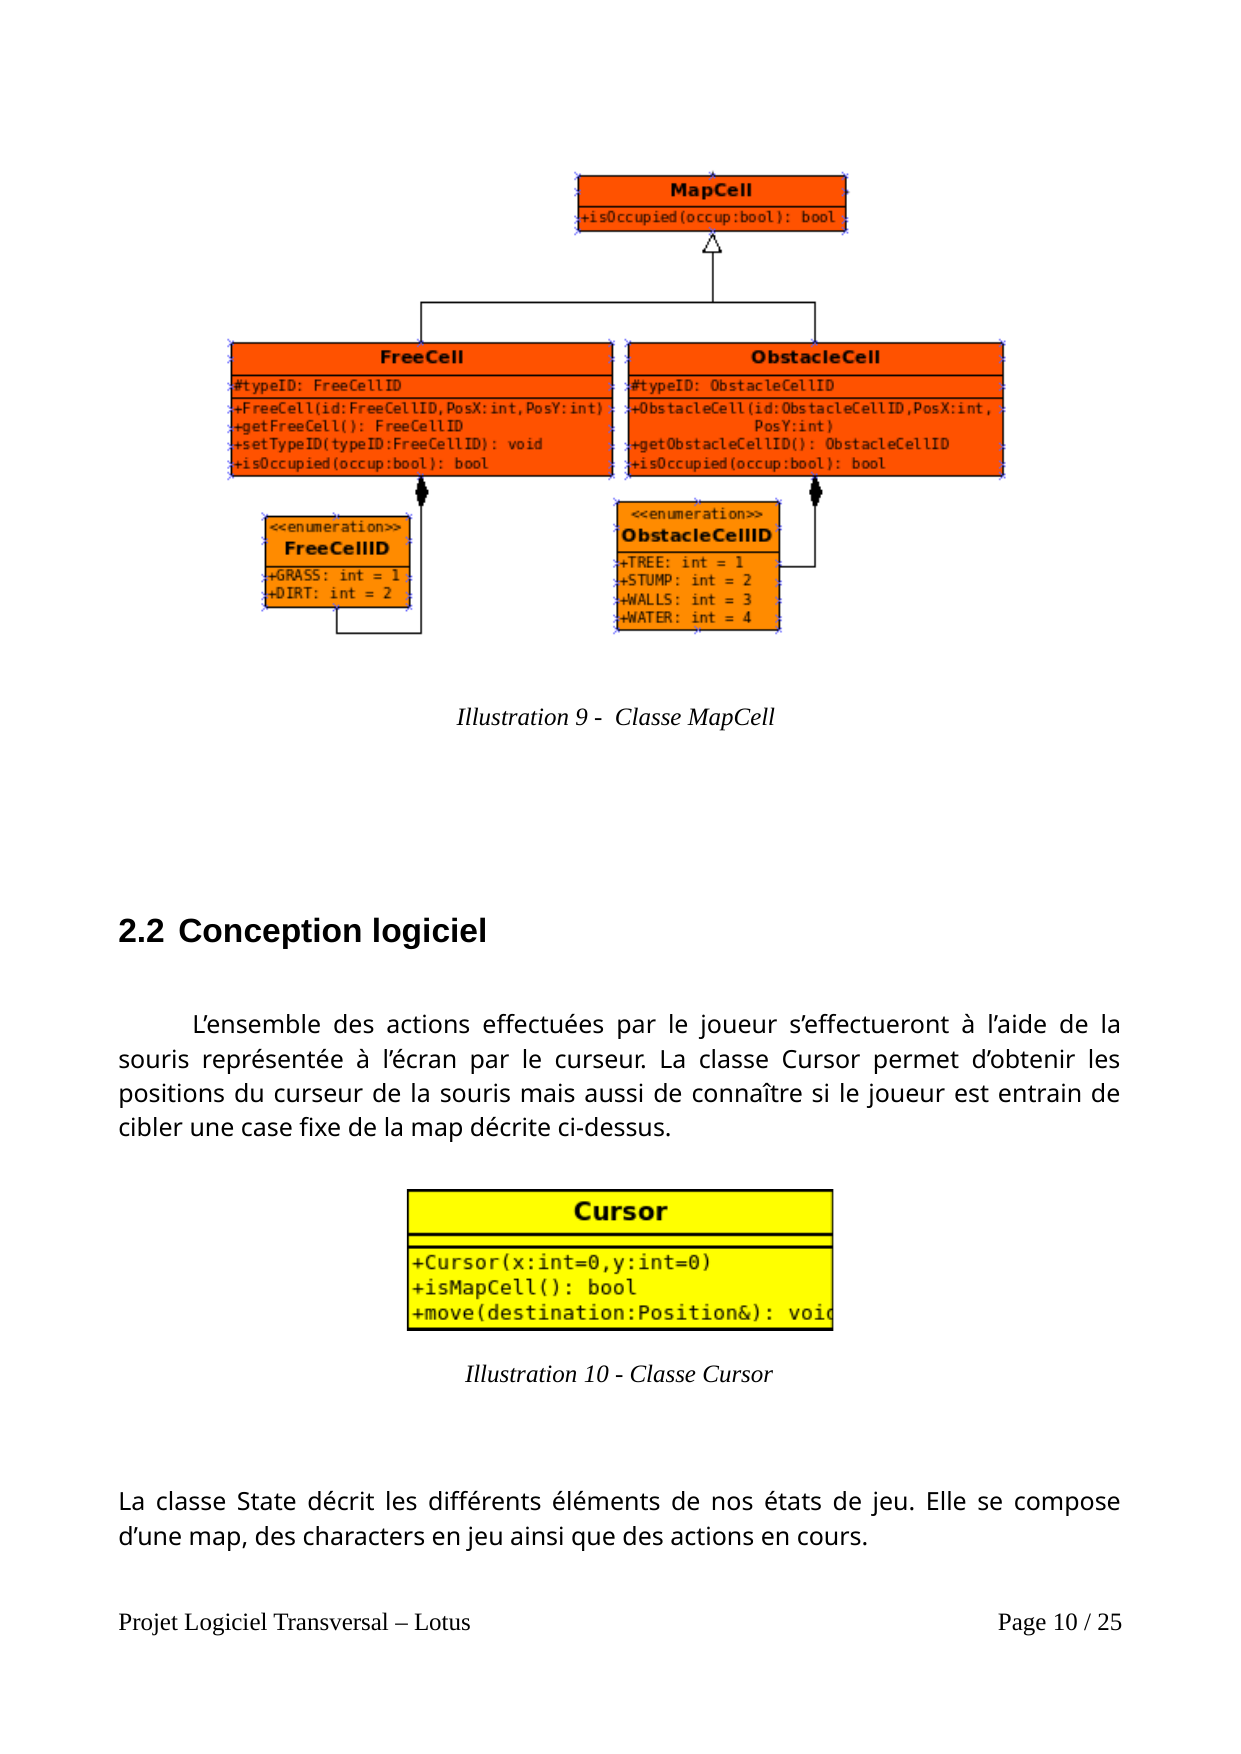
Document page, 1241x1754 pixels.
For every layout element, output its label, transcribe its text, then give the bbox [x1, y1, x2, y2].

picture [205, 143, 1035, 649]
subtitle Conception logiciel [118, 911, 1122, 949]
text Illustration 9 - Classe MapCell [188, 702, 1052, 731]
text L’ensemble des actions effectuées par le joueur s’effectueront à l’aide de la souris représentée à l’écran par le curseur. La classe Cursor permet d’obtenir les positions du curseur de la souris mais aussi de connaître si le joueur est entrain de cibler une case fixe de la map décrite ci-dessus. [118, 1007, 1122, 1143]
text Illustration 10 - Classe Cursor [355, 1202, 885, 1388]
text La classe State décrit les différents éléments de nos états de jeu. Elle se compose d’une map, des characters en jeu ainsi que des actions en cours. [118, 1484, 1122, 1552]
picture [406, 1189, 834, 1331]
